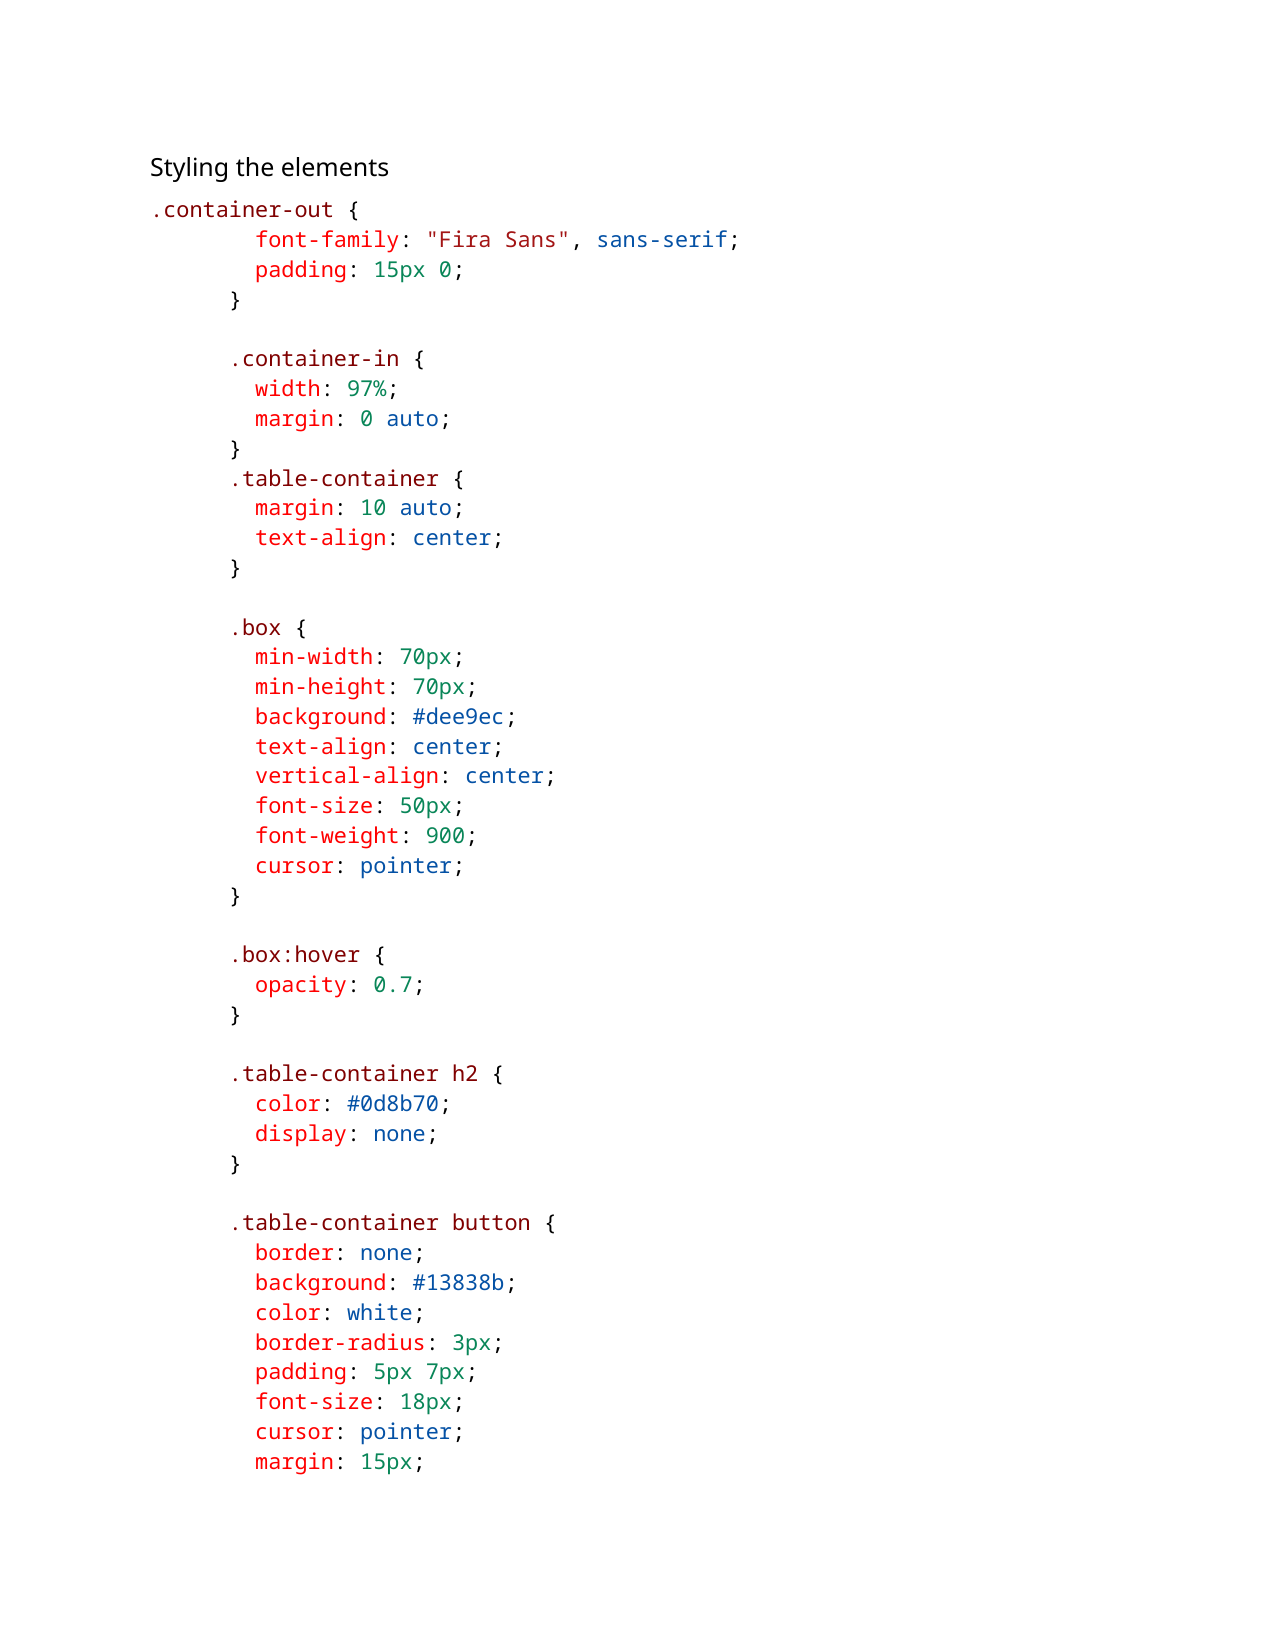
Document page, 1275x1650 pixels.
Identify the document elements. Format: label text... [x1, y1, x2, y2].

text .table-container button { [150, 1207, 1125, 1237]
text } [150, 999, 1125, 1029]
text Styling the elements [150, 150, 1125, 184]
text min-width: 70px; [150, 641, 1125, 671]
text .box:hover { [150, 939, 1125, 969]
text margin: 0 auto; [150, 403, 1125, 433]
text text-align: center; [150, 731, 1125, 761]
text font-size: 18px; [150, 1386, 1125, 1416]
text .box { [150, 612, 1125, 641]
text color: #0d8b70; [150, 1088, 1125, 1118]
text width: 97%; [150, 373, 1125, 403]
text cursor: pointer; [150, 1416, 1125, 1446]
text } [150, 880, 1125, 909]
text vertical-align: center; [150, 761, 1125, 790]
text background: #dee9ec; [150, 701, 1125, 731]
text margin: 15px; [150, 1446, 1125, 1476]
text border-radius: 3px; [150, 1327, 1125, 1356]
text border: none; [150, 1237, 1125, 1267]
text } [150, 284, 1125, 314]
text font-size: 50px; [150, 790, 1125, 820]
text min-height: 70px; [150, 671, 1125, 701]
text .container-out { [150, 194, 1125, 224]
text .table-container { [150, 463, 1125, 492]
text padding: 5px 7px; [150, 1356, 1125, 1386]
text .table-container h2 { [150, 1058, 1125, 1088]
text font-family: "Fira Sans", sans-serif; [150, 224, 1125, 254]
text } [150, 1148, 1125, 1178]
text opacity: 0.7; [150, 969, 1125, 999]
text color: white; [150, 1297, 1125, 1327]
text } [150, 433, 1125, 463]
text .container-in { [150, 343, 1125, 373]
text padding: 15px 0; [150, 254, 1125, 284]
text } [150, 552, 1125, 582]
text background: #13838b; [150, 1267, 1125, 1297]
text cursor: pointer; [150, 850, 1125, 880]
text text-align: center; [150, 522, 1125, 552]
text margin: 10 auto; [150, 492, 1125, 522]
text font-weight: 900; [150, 820, 1125, 850]
text display: none; [150, 1118, 1125, 1148]
